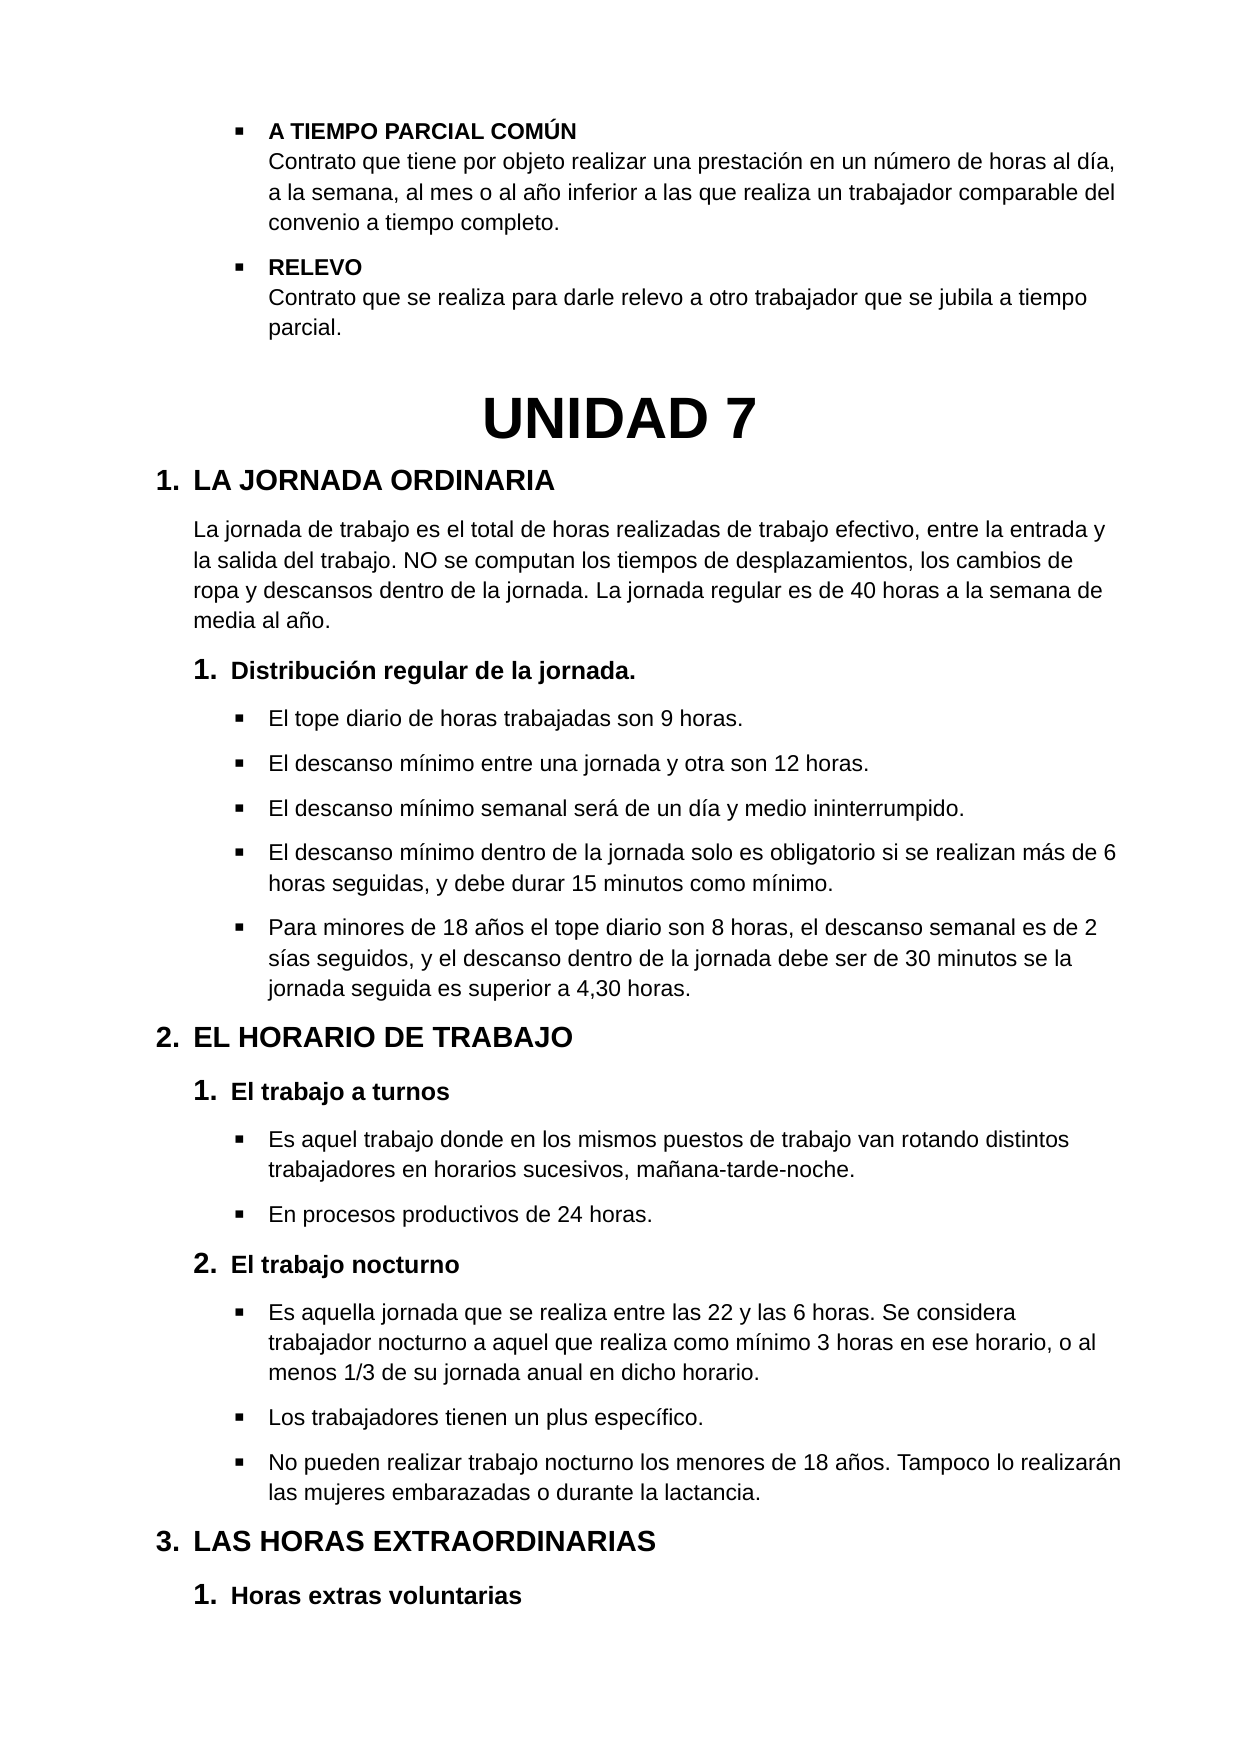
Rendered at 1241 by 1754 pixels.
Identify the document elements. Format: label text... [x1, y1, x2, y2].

list Es aquella jornada que se realiza entre las 22 y las 6 horas. Se considera trabajador nocturno a aquel que realiza como mínimo 3 horas en ese horario, o al menos 1/3 de su jornada anual en dicho horario. [231, 1299, 1122, 1386]
list RELEVO Contrato que se realiza para darle relevo a otro trabajador que se jubila a tiempo parcial. [231, 253, 1122, 340]
list El descanso mínimo dentro de la jornada solo es obligatorio si se realizan más de 6 horas seguidas, y debe durar 15 minutos como mínimo. [231, 839, 1122, 896]
list En procesos productivos de 24 horas. [231, 1201, 1122, 1227]
list El trabajo nocturno [193, 1246, 1122, 1279]
list No pueden realizar trabajo nocturno los menores de 18 años. Tampoco lo realizarán las mujeres embarazadas o durante la lactancia. [231, 1449, 1122, 1505]
list Los trabajadores tienen un plus específico. [231, 1404, 1122, 1430]
list EL HORARIO DE TRABAJO [156, 1019, 1122, 1053]
list La jornada de trabajo es el total de horas realizadas de trabajo efectivo, entre la entrada y la salida del trabajo. NO se computan los tiempos de desplazamientos, los cambios de ropa y descansos dentro de la jornada. La jornada regular es de 40 horas a la semana de media al año. [156, 516, 1122, 633]
list Para minores de 18 años el tope diario son 8 horas, el descanso semanal es de 2 sías seguidos, y el descanso dentro de la jornada debe ser de 30 minutos se la jornada seguida es superior a 4,30 horas. [231, 914, 1122, 1001]
list Es aquel trabajo donde en los mismos puestos de trabajo van rotando distintos trabajadores en horarios sucesivos, mañana-tarde-noche. [231, 1126, 1122, 1182]
list LA JORNADA ORDINARIA [156, 463, 1122, 497]
list El trabajo a turnos [193, 1073, 1122, 1106]
list A TIEMPO PARCIAL COMÚN Contrato que tiene por objeto realizar una prestación en un número de horas al día, a la semana, al mes o al año inferior a las que realiza un trabajador comparable del convenio a tiempo completo. [231, 118, 1122, 235]
title UNIDAD 7 [118, 384, 1122, 451]
list El tope diario de horas trabajadas son 9 horas. [231, 705, 1122, 731]
list Horas extras voluntarias [193, 1577, 1122, 1610]
list El descanso mínimo entre una jornada y otra son 12 horas. [231, 750, 1122, 776]
list El descanso mínimo semanal será de un día y medio ininterrumpido. [231, 794, 1122, 821]
list Distribución regular de la jornada. [193, 652, 1122, 685]
list LAS HORAS EXTRAORDINARIAS [156, 1524, 1122, 1557]
